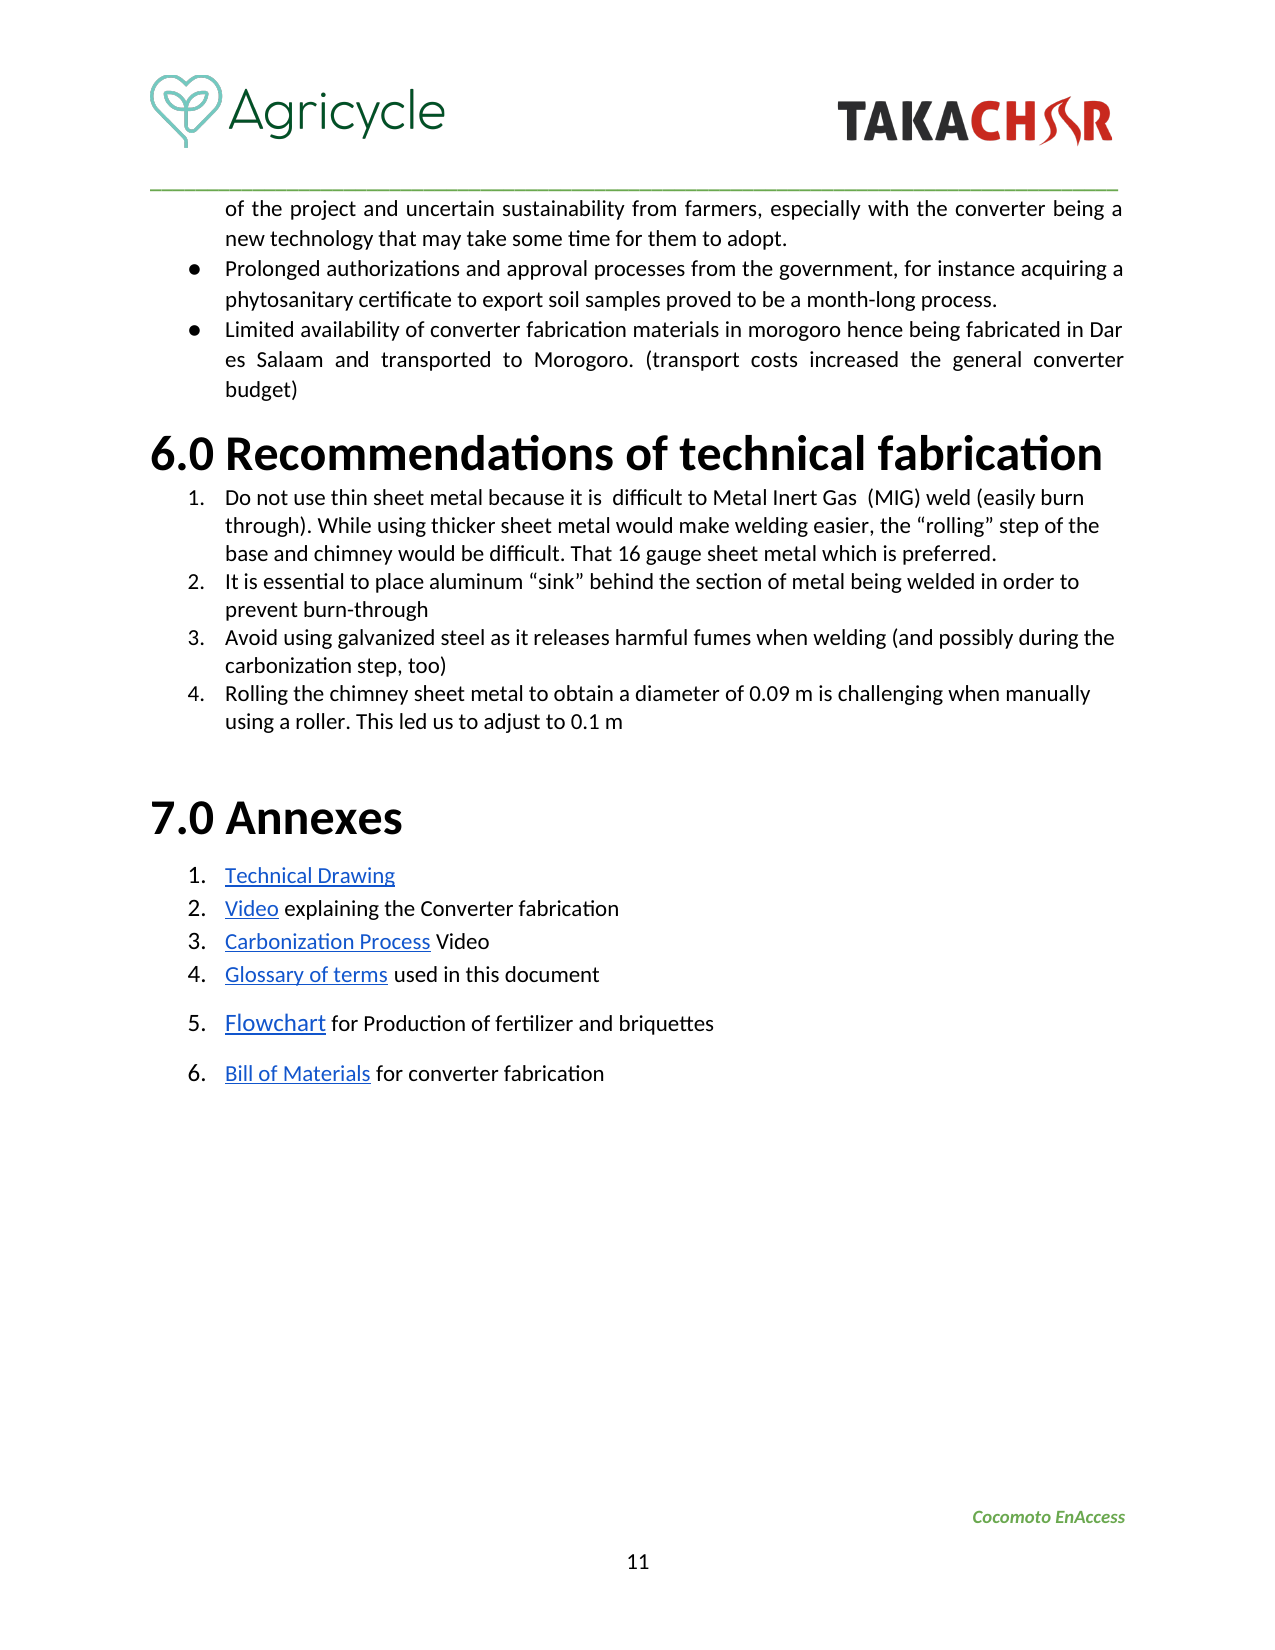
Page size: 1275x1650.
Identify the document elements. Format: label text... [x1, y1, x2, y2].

list Carbonization Process Video [187, 925, 1125, 955]
list Rolling the chimney sheet metal to obtain a diameter of 0.09 m is challenging when manually using a roller. This led us to adjust to 0.1 m [187, 679, 1125, 736]
list Prolonged authorizations and approval processes from the government, for instance acquiring a phytosanitary certificate to export soil samples proved to be a month-long process. [187, 254, 1125, 313]
list Limited availability of converter fabrication materials in morogoro hence being fabricated in Dar es Salaam and transported to Morogoro. (transport costs increased the general converter budget) [187, 315, 1125, 403]
picture [837, 94, 1113, 148]
list Video explaining the Converter fabrication [187, 892, 1125, 922]
list Avoid using galvanized steel as it releases harmful fumes when welding (and possibly during the carbonization step, too) [187, 623, 1125, 679]
list Flowchart for Production of fertilizer and briquettes [187, 1007, 1125, 1038]
list of the project and uncertain sustainability from farmers, especially with the converter being a new technology that may take some time for them to adopt. [187, 194, 1125, 252]
picture [150, 75, 445, 148]
list Bill of Materials for converter fabrication [187, 1057, 1125, 1087]
list Do not use thin sheet metal because it is difficult to Metal Inert Gas (MIG) weld (easily burn through). While using thicker sheet metal would make welding easier, the “rolling” step of the base and chimney would be difficult. That 16 gauge sheet metal which is preferred. [187, 483, 1125, 567]
list Glossary of terms used in this document [187, 958, 1125, 988]
subtitle 7.0 Annexes [150, 786, 1125, 847]
list Technical Drawing [187, 859, 1125, 889]
list It is essential to place aluminum “sink” behind the section of metal being welded in order to prevent burn-through [187, 567, 1125, 623]
subtitle 6.0 Recommendations of technical fabrication [150, 422, 1125, 483]
